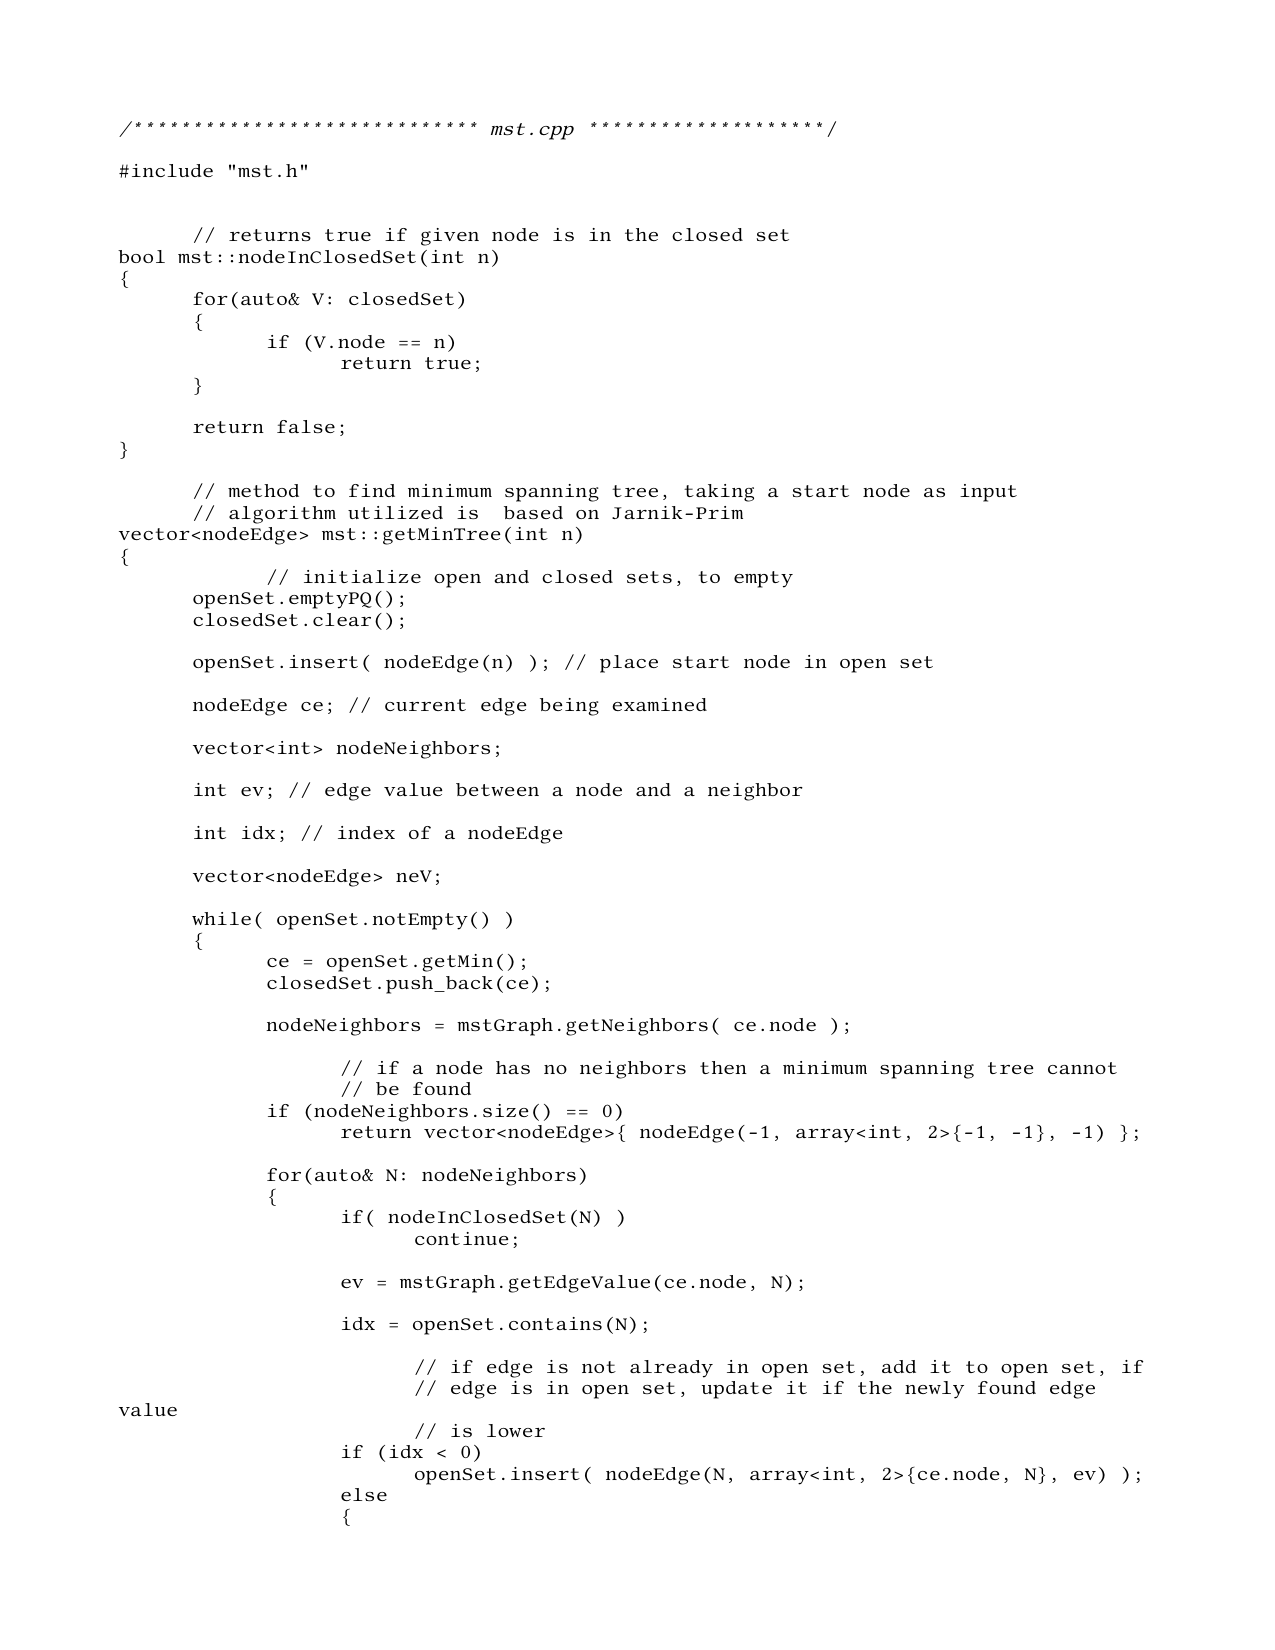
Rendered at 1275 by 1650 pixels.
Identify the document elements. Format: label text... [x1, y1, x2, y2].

text if (nodeNeighbors.size() == 0) [118, 1100, 1157, 1122]
text bool mst::nodeInClosedSet(int n) [118, 246, 1157, 268]
text return true; [118, 353, 1157, 374]
text return false; [118, 417, 1157, 438]
text ev = mstGraph.getEdgeValue(ce.node, N); [118, 1271, 1157, 1293]
text { [118, 268, 1157, 289]
text nodeEdge ce; // current edge being examined [118, 695, 1157, 716]
text if (idx < 0) [118, 1442, 1157, 1463]
text vector<int> nodeNeighbors; [118, 737, 1157, 759]
text closedSet.push_back(ce); [118, 972, 1157, 994]
text // initialize open and closed sets, to empty [118, 567, 1157, 588]
text int idx; // index of a nodeEdge [118, 823, 1157, 844]
text else [118, 1485, 1157, 1506]
text closedSet.clear(); [118, 609, 1157, 631]
text while( openSet.notEmpty() ) [118, 908, 1157, 929]
text nodeNeighbors = mstGraph.getNeighbors( ce.node ); [118, 1015, 1157, 1036]
text return vector<nodeEdge>{ nodeEdge(-1, array<int, 2>{-1, -1}, -1) }; [118, 1122, 1157, 1143]
text openSet.emptyPQ(); [118, 588, 1157, 609]
text // edge is in open set, update it if the newly found edge value [118, 1378, 1157, 1421]
text openSet.insert( nodeEdge(N, array<int, 2>{ce.node, N}, ev) ); [118, 1463, 1157, 1485]
text // if edge is not already in open set, add it to open set, if [118, 1357, 1157, 1378]
text for(auto& V: closedSet) [118, 289, 1157, 310]
text { [118, 545, 1157, 567]
text if( nodeInClosedSet(N) ) [118, 1207, 1157, 1228]
text continue; [118, 1228, 1157, 1250]
text // returns true if given node is in the closed set [118, 225, 1157, 246]
text { [118, 1186, 1157, 1207]
text idx = openSet.contains(N); [118, 1314, 1157, 1335]
text #include "mst.h" [118, 161, 1157, 182]
text vector<nodeEdge> neV; [118, 866, 1157, 887]
text // algorithm utilized is based on Jarnik-Prim [118, 502, 1157, 524]
text /***************************** mst.cpp ********************/ [118, 118, 1157, 139]
text // if a node has no neighbors then a minimum spanning tree cannot [118, 1058, 1157, 1079]
text } [118, 438, 1157, 460]
text openSet.insert( nodeEdge(n) ); // place start node in open set [118, 652, 1157, 673]
text if (V.node == n) [118, 332, 1157, 353]
text // is lower [118, 1421, 1157, 1442]
text int ev; // edge value between a node and a neighbor [118, 780, 1157, 801]
text // be found [118, 1079, 1157, 1100]
text for(auto& N: nodeNeighbors) [118, 1164, 1157, 1186]
text vector<nodeEdge> mst::getMinTree(int n) [118, 524, 1157, 545]
text { [118, 1506, 1157, 1527]
text { [118, 310, 1157, 332]
text { [118, 929, 1157, 951]
text } [118, 374, 1157, 396]
text ce = openSet.getMin(); [118, 951, 1157, 972]
text // method to find minimum spanning tree, taking a start node as input [118, 481, 1157, 502]
